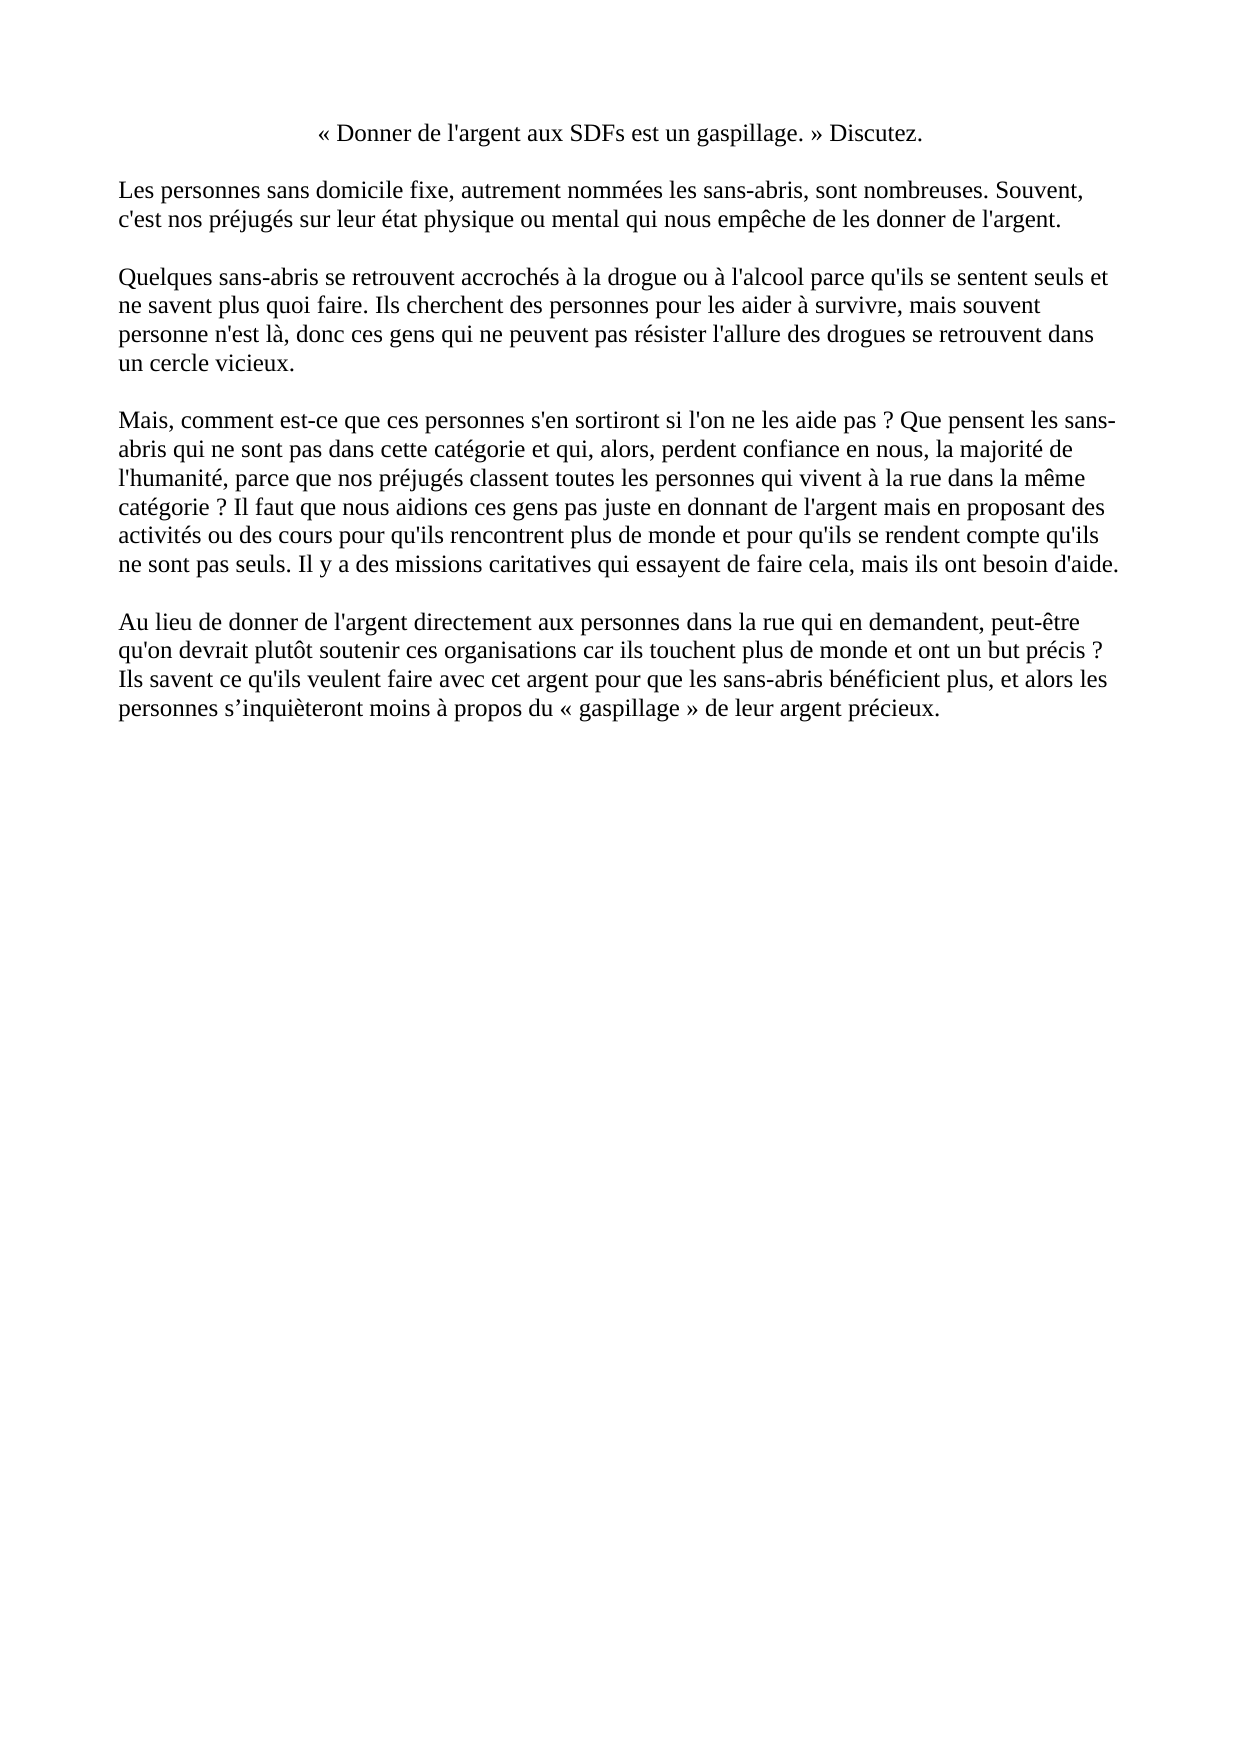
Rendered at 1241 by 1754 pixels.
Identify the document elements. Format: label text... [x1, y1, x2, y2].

text Mais, comment est-ce que ces personnes s'en sortiront si l'on ne les aide pas ? Que pensent les sans-abris qui ne sont pas dans cette catégorie et qui, alors, perdent confiance en nous, la majorité de l'humanité, parce que nos préjugés classent toutes les personnes qui vivent à la rue dans la même catégorie ? Il faut que nous aidions ces gens pas juste en donnant de l'argent mais en proposant des activités ou des cours pour qu'ils rencontrent plus de monde et pour qu'ils se rendent compte qu'ils ne sont pas seuls. Il y a des missions caritatives qui essayent de faire cela, mais ils ont besoin d'aide. [118, 406, 1122, 578]
text Au lieu de donner de l'argent directement aux personnes dans la rue qui en demandent, peut-être qu'on devrait plutôt soutenir ces organisations car ils touchent plus de monde et ont un but précis ? Ils savent ce qu'ils veulent faire avec cet argent pour que les sans-abris bénéficient plus, et alors les personnes s’inquièteront moins à propos du « gaspillage » de leur argent précieux. [118, 607, 1122, 722]
text Les personnes sans domicile fixe, autrement nommées les sans-abris, sont nombreuses. Souvent, c'est nos préjugés sur leur état physique ou mental qui nous empêche de les donner de l'argent. [118, 176, 1122, 233]
text Quelques sans-abris se retrouvent accrochés à la drogue ou à l'alcool parce qu'ils se sentent seuls et ne savent plus quoi faire. Ils cherchent des personnes pour les aider à survivre, mais souvent personne n'est là, donc ces gens qui ne peuvent pas résister l'allure des drogues se retrouvent dans un cercle vicieux. [118, 262, 1122, 377]
text « Donner de l'argent aux SDFs est un gaspillage. » Discutez. [118, 118, 1122, 147]
